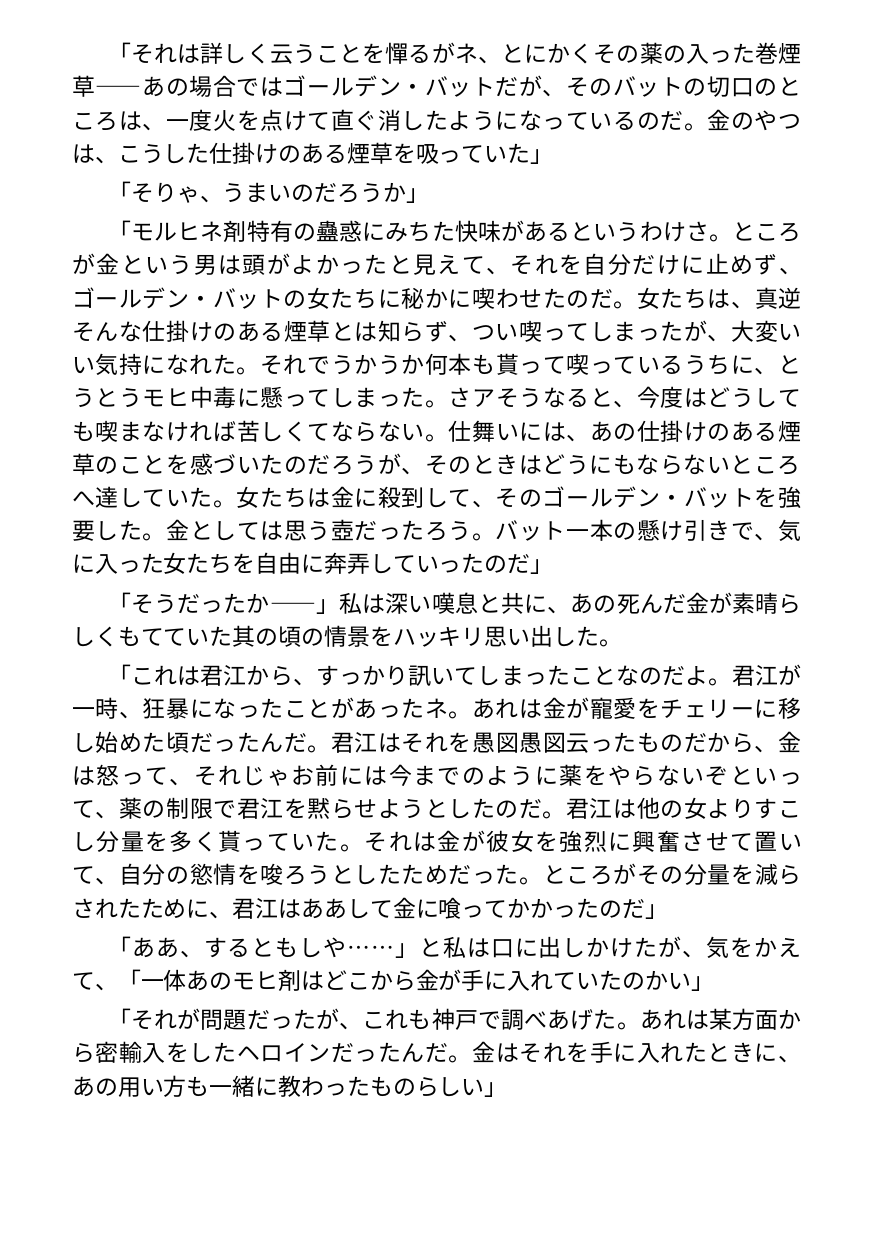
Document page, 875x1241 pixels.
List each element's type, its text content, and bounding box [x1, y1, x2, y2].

text 「それが問題だったが、これも神戸で調べあげた。あれは某方面から密輸入をしたヘロインだったんだ。金はそれを手に入れたときに、あの用い方も一緒に教わったものらしい」 [72, 1002, 802, 1102]
text 「モルヒネ剤特有の蠱惑にみちた快味があるというわけさ。ところが金という男は頭がよかったと見えて、それを自分だけに止めず、ゴールデン・バットの女たちに秘かに喫わせたのだ。女たちは、真逆そんな仕掛けのある煙草とは知らず、つい喫ってしまったが、大変いい気持になれた。それでうかうか何本も貰って喫っているうちに、とうとうモヒ中毒に懸ってしまった。さアそうなると、今度はどうしても喫まなければ苦しくてならない。仕舞いには、あの仕掛けのある煙草のことを感づいたのだろうが、そのときはどうにもならないところへ達していた。女たちは金に殺到して、そのゴールデン・バットを強要した。金としては思う壺だったろう。バット一本の懸け引きで、気に入った女たちを自由に奔弄していったのだ」 [72, 214, 802, 579]
text 「ああ、するともしや……」と私は口に出しかけたが、気をかえて、「一体あのモヒ剤はどこから金が手に入れていたのかい」 [72, 930, 802, 996]
text 「そうだったか――」私は深い嘆息と共に、あの死んだ金が素晴らしくもてていた其の頃の情景をハッキリ思い出した。 [72, 586, 802, 652]
text 「それは詳しく云うことを憚るがネ、とにかくその薬の入った巻煙草――あの場合ではゴールデン・バットだが、そのバットの切口のところは、一度火を点けて直ぐ消したようになっているのだ。金のやつは、こうした仕掛けのある煙草を吸っていた」 [72, 36, 802, 169]
text 「そりゃ、うまいのだろうか」 [72, 175, 802, 208]
text 「これは君江から、すっかり訊いてしまったことなのだよ。君江が一時、狂暴になったことがあったネ。あれは金が寵愛をチェリーに移し始めた頃だったんだ。君江はそれを愚図愚図云ったものだから、金は怒って、それじゃお前には今までのように薬をやらないぞといって、薬の制限で君江を黙らせようとしたのだ。君江は他の女よりすこし分量を多く貰っていた。それは金が彼女を強烈に興奮させて置いて、自分の慾情を唆ろうとしたためだった。ところがその分量を減らされたために、君江はああして金に喰ってかかったのだ」 [72, 658, 802, 924]
